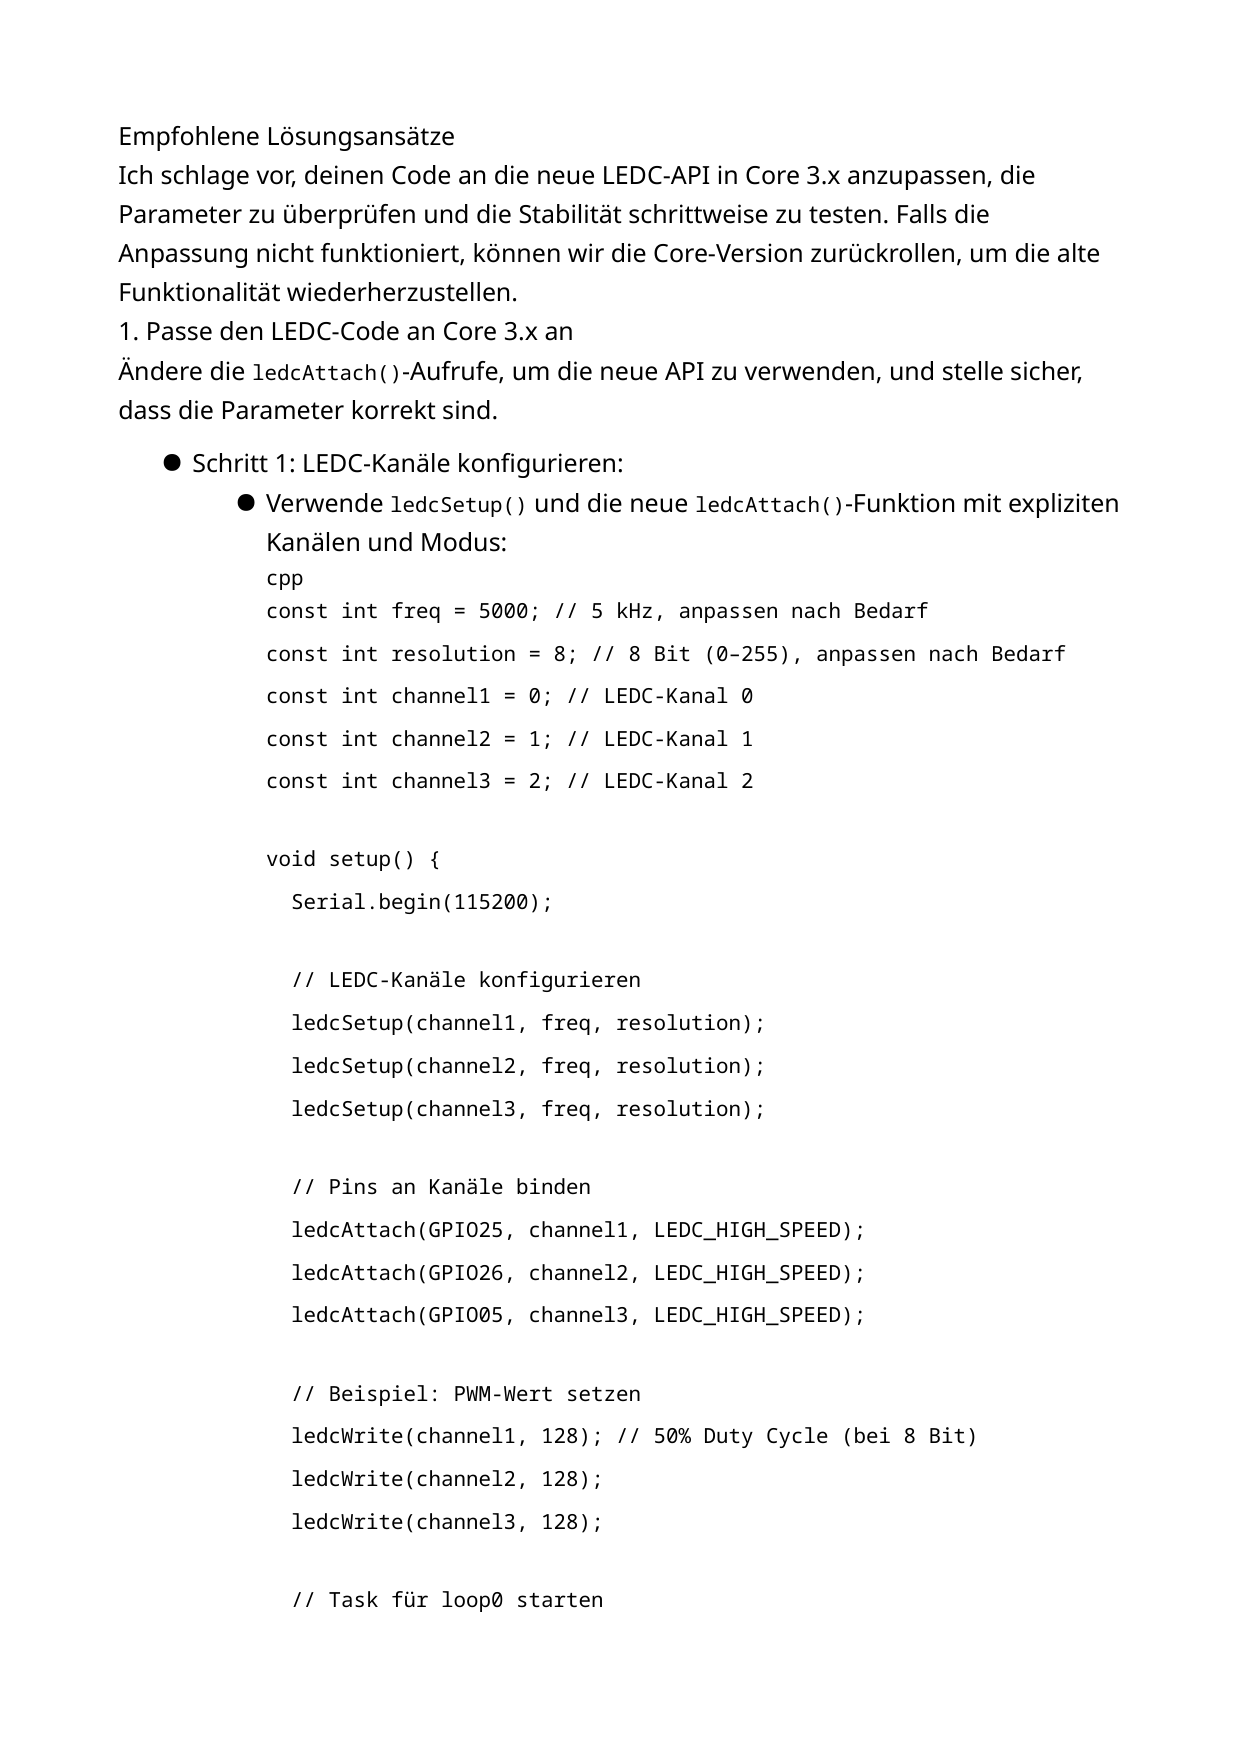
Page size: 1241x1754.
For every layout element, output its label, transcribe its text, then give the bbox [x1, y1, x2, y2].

text Empfohlene Lösungsansätze [118, 118, 1122, 152]
list // Beispiel: PWM-Wert setzen [236, 1379, 1122, 1407]
list const int channel3 = 2; // LEDC-Kanal 2 [236, 767, 1122, 795]
list ledcAttach(GPIO26, channel2, LEDC_HIGH_SPEED); [236, 1258, 1122, 1286]
list void setup() { [236, 844, 1122, 873]
text Ändere die ledcAttach()-Aufrufe, um die neue API zu verwenden, und stelle sicher, dass die Parameter korrekt sind. [118, 353, 1122, 426]
list ledcAttach(GPIO25, channel1, LEDC_HIGH_SPEED); [236, 1215, 1122, 1243]
list ledcSetup(channel3, freq, resolution); [236, 1094, 1122, 1122]
list cpp [236, 563, 1122, 592]
list const int channel1 = 0; // LEDC-Kanal 0 [236, 681, 1122, 710]
list Serial.begin(115200); [236, 887, 1122, 916]
list // Pins an Kanäle binden [236, 1172, 1122, 1201]
list ledcSetup(channel2, freq, resolution); [236, 1051, 1122, 1079]
list // Task für loop0 starten [236, 1585, 1122, 1614]
list ledcWrite(channel1, 128); // 50% Duty Cycle (bei 8 Bit) [236, 1422, 1122, 1450]
list Schritt 1: LEDC-Kanäle konfigurieren: [162, 446, 1122, 480]
list Verwende ledcSetup() und die neue ledcAttach()-Funktion mit expliziten Kanälen und Modus: [236, 485, 1122, 558]
list const int resolution = 8; // 8 Bit (0–255), anpassen nach Bedarf [236, 639, 1122, 667]
list // LEDC-Kanäle konfigurieren [236, 965, 1122, 994]
text Ich schlage vor, deinen Code an die neue LEDC-API in Core 3.x anzupassen, die Parameter zu überprüfen und die Stabilität schrittweise zu testen. Falls die Anpassung nicht funktioniert, können wir die Core-Version zurückrollen, um die alte Funktionalität wiederherzustellen. [118, 157, 1122, 309]
list ledcWrite(channel2, 128); [236, 1464, 1122, 1493]
list const int channel2 = 1; // LEDC-Kanal 1 [236, 724, 1122, 752]
list const int freq = 5000; // 5 kHz, anpassen nach Bedarf [236, 596, 1122, 624]
list ledcAttach(GPIO05, channel3, LEDC_HIGH_SPEED); [236, 1301, 1122, 1329]
list ledcSetup(channel1, freq, resolution); [236, 1008, 1122, 1037]
list ledcWrite(channel3, 128); [236, 1507, 1122, 1536]
text 1. Passe den LEDC-Code an Core 3.x an [118, 314, 1122, 348]
